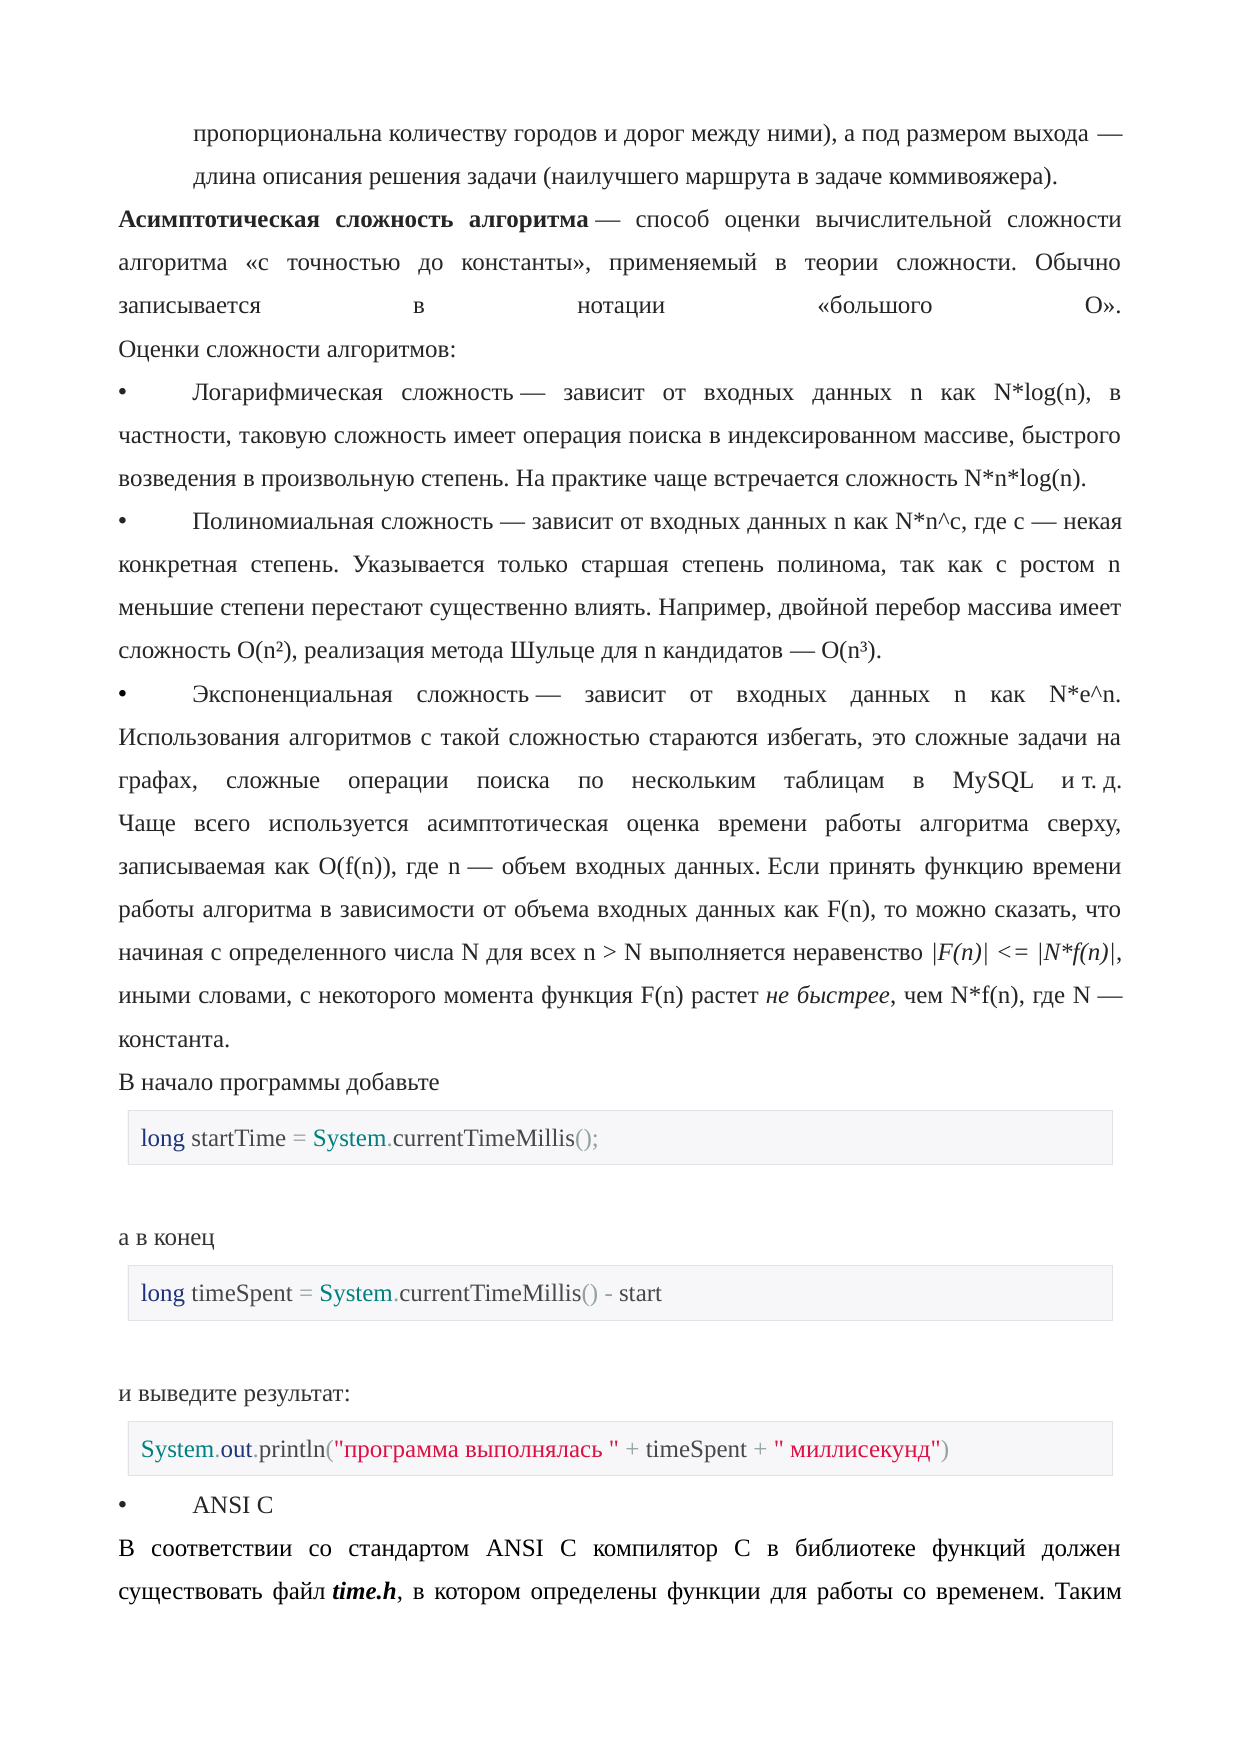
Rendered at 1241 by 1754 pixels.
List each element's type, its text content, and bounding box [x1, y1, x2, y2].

list ANSI C [118, 1490, 1122, 1519]
list Логарифмическая сложность — зависит от входных данных n как N*log(n), в частности, таковую сложность имеет операция поиска в индексированном массиве, быстрого возведения в произвольную степень. На практике чаще встречается сложность N*n*log(n). [118, 377, 1122, 492]
text Асимптотическая сложность алгоритма — способ оценки вычислительной сложности алгоритма «с точностью до константы», применяемый в теории сложности. Обычно записывается в нотации «большого О». Оценки сложности алгоритмов: [118, 204, 1122, 362]
text и выведите результат: [118, 1334, 1122, 1406]
list пропорциональна количеству городов и дорог между ними), а под размером выхода — длина описания решения задачи (наилучшего маршрута в задаче коммивояжера). [156, 118, 1122, 190]
text В соответствии со стандартом ANSI C компилятор C в библиотеке функций должен существовать файл time.h, в котором определены функции для работы со временем. Таким [118, 1533, 1122, 1605]
list Полиномиальная сложность — зависит от входных данных n как N*n^c, где c — некая конкретная степень. Указывается только старшая степень полинома, так как с ростом n меньшие степени перестают существенно влиять. Например, двойной перебор массива имеет сложность O(n²), реализация метода Шульце для n кандидатов — O(n³). [118, 506, 1122, 664]
text а в конец [118, 1179, 1122, 1251]
text long startTime = System.currentTimeMillis(); [129, 1111, 1112, 1164]
text System.out.println("программа выполнялась " + timeSpent + " миллисекунд") [129, 1422, 1112, 1475]
list Экспоненциальная сложность — зависит от входных данных n как N*e^n. Использования алгоритмов с такой сложностью стараются избегать, это сложные задачи на графах, сложные операции поиска по нескольким таблицам в MySQL и т. д. Чаще всего используется асимптотическая оценка времени работы алгоритма сверху, записываемая как O(f(n)), где n — объем входных данных. Если принять функцию времени работы алгоритма в зависимости от объема входных данных как F(n), то можно сказать, что начиная с определенного числа N для всех n > N выполняется неравенство |F(n)| <= |N*f(n)|, иными словами, с некоторого момента функция F(n) растет не быстрее, чем N*f(n), где N — константа. В начало программы добавьте [118, 679, 1122, 1096]
text long timeSpent = System.currentTimeMillis() - start [129, 1266, 1112, 1320]
